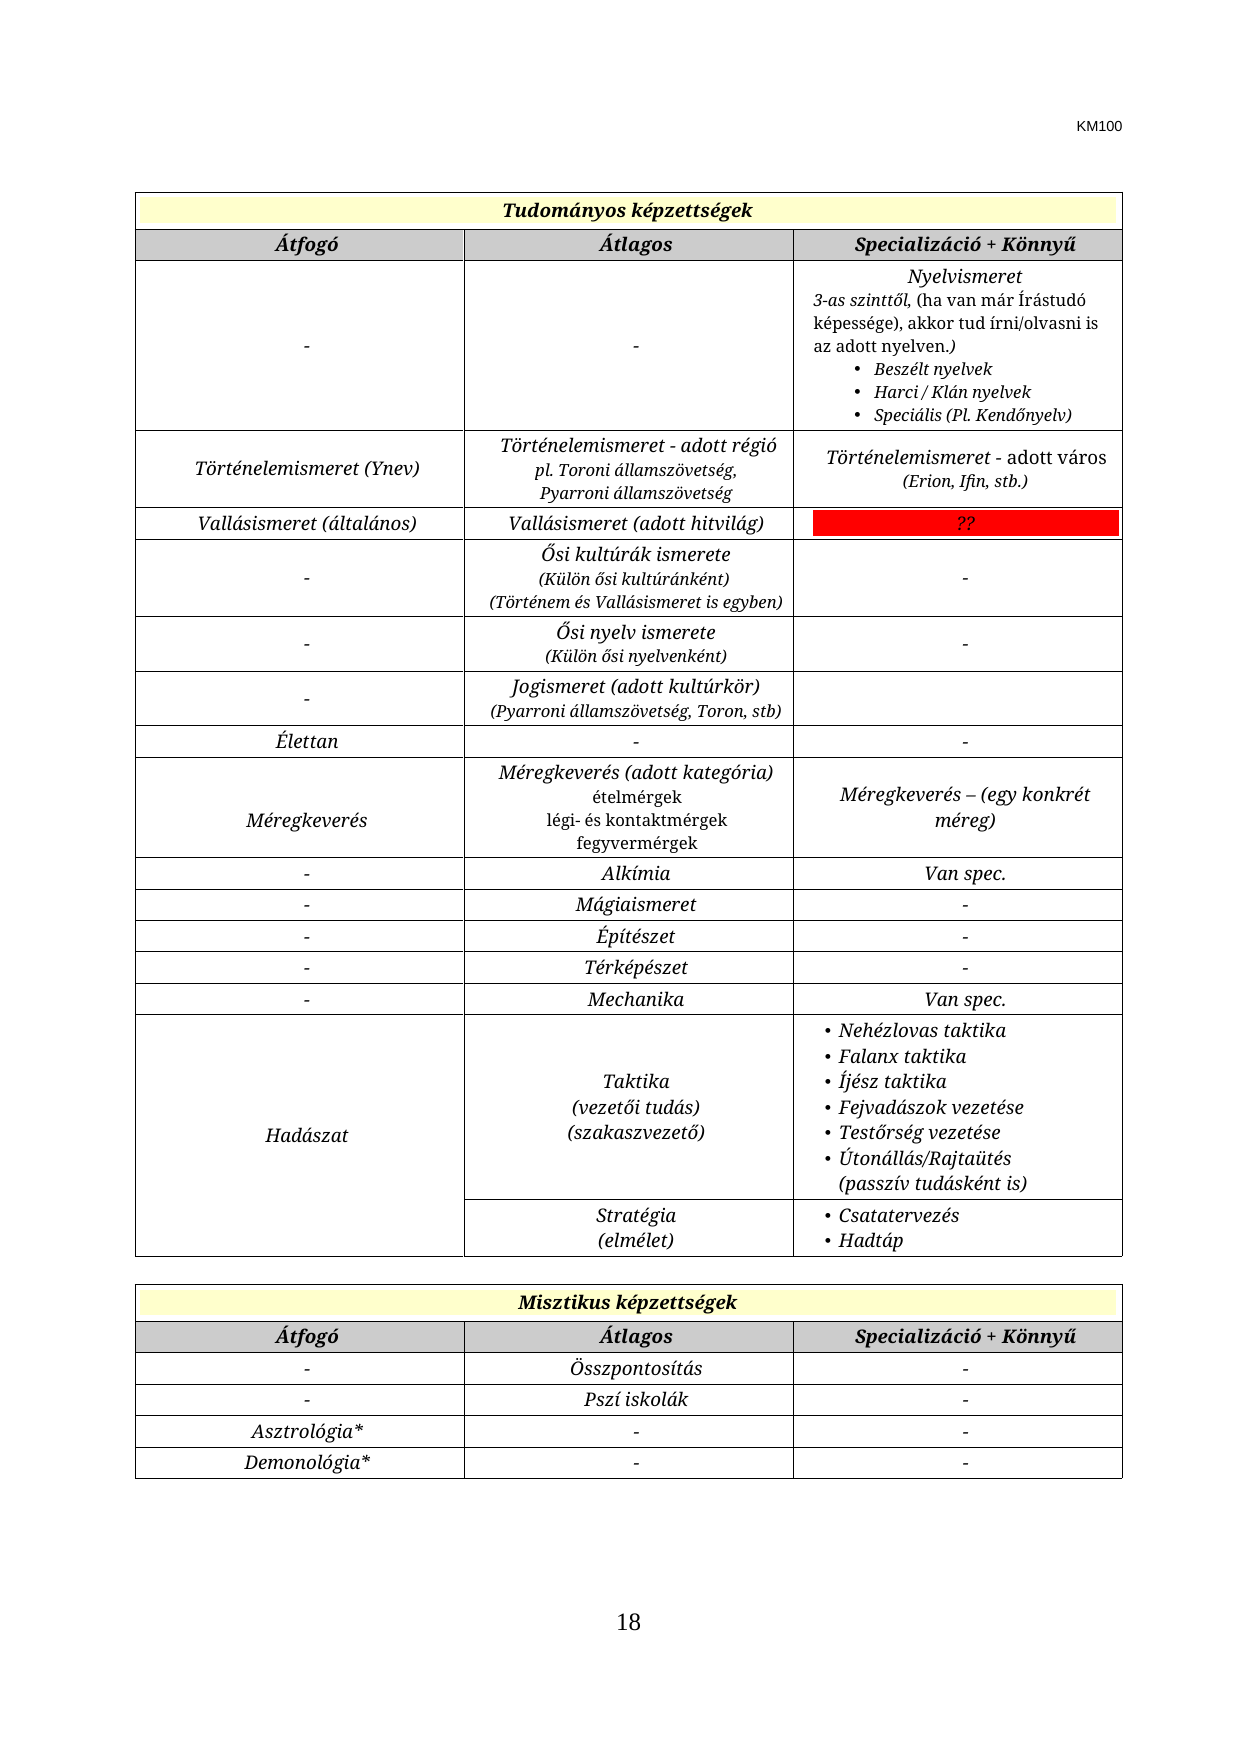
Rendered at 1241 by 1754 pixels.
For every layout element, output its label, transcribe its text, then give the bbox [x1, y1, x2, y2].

table_cell Ősi nyelv ismerete (Külön ősi nyelvenként) [465, 617, 793, 671]
table_cell Nehézlovas taktika Falanx taktika Íjész taktika Fejvadászok vezetése Testőrség vezetése Útonállás/Rajtaütés (passzív tudásként is) [794, 1015, 1122, 1199]
table_cell Átfogó [136, 230, 463, 260]
table_cell - [136, 858, 463, 889]
table_cell Nyelvismeret 3-as szinttől, (ha van már Írástudó képessége), akkor tud írni/olvasni is az adott nyelven.) Beszélt nyelvek Harci / Klán nyelvek Speciális (Pl. Kendőnyelv) [794, 261, 1122, 430]
table_cell - [136, 617, 463, 671]
table_cell Pszí iskolák [465, 1385, 793, 1415]
table_cell Mechanika [465, 984, 793, 1014]
table_cell - [794, 1353, 1122, 1384]
table_cell - [794, 726, 1122, 757]
table_cell Összpontosítás [465, 1353, 793, 1384]
table_cell Térképészet [465, 952, 793, 983]
table_cell Demonológia* [136, 1448, 464, 1478]
table_cell Hadászat [136, 1015, 463, 1256]
table_header Tudományos képzettségek [136, 193, 1122, 229]
table_cell Méregkeverés [136, 758, 463, 857]
table_cell Specializáció + Könnyű [794, 1322, 1122, 1352]
table_cell Csatatervezés Hadtáp [794, 1200, 1122, 1256]
table_cell - [794, 540, 1122, 616]
table_cell Átlagos [465, 1322, 793, 1352]
table_cell Vallásismeret (általános) [136, 508, 463, 539]
table_cell Méregkeverés – (egy konkrét méreg) [794, 758, 1122, 857]
table_cell - [794, 1385, 1122, 1415]
table_cell - [465, 1448, 793, 1478]
table_cell Ősi kultúrák ismerete (Külön ősi kultúránként) (Történem és Vallásismeret is egyben) [465, 540, 793, 616]
table_cell Átfogó [136, 1322, 464, 1352]
table_cell Stratégia (elmélet) [465, 1200, 793, 1256]
table_cell Történelemismeret - adott régió pl. Toroni államszövetség, Pyarroni államszövetség [465, 431, 793, 507]
table_cell - [136, 1385, 464, 1415]
table_cell Alkímia [465, 858, 793, 889]
table_cell - [794, 1448, 1122, 1478]
table_cell - [136, 261, 463, 430]
table_cell Jogismeret (adott kultúrkör) (Pyarroni államszövetség, Toron, stb) [465, 672, 793, 725]
table_cell - [794, 952, 1122, 983]
table_cell - [136, 890, 463, 920]
table_cell - [136, 984, 463, 1014]
table_cell Méregkeverés (adott kategória) ételmérgek légi- és kontaktmérgek fegyvermérgek [465, 758, 793, 857]
table_cell - [465, 726, 793, 757]
table_cell Vallásismeret (adott hitvilág) [465, 508, 793, 539]
table_cell - [465, 261, 793, 430]
table_cell Mágiaismeret [465, 890, 793, 920]
table_cell [794, 672, 1122, 725]
table_cell - [136, 952, 463, 983]
table_cell Van spec. [794, 858, 1122, 889]
table_cell - [794, 921, 1122, 951]
table_cell Taktika (vezetői tudás) (szakaszvezető) [465, 1015, 793, 1199]
table_cell Asztrológia* [136, 1416, 464, 1447]
table_cell ?? [794, 508, 1122, 539]
table_cell Történelemismeret (Ynev) [136, 431, 463, 507]
table_cell - [794, 890, 1122, 920]
table_cell Építészet [465, 921, 793, 951]
table_header Misztikus képzettségek [136, 1285, 1122, 1321]
table_cell - [794, 1416, 1122, 1447]
table_cell - [136, 540, 463, 616]
table_cell - [136, 1353, 464, 1384]
table_cell Élettan [136, 726, 463, 757]
table_cell - [136, 921, 463, 951]
table_cell Van spec. [794, 984, 1122, 1014]
table_cell - [794, 617, 1122, 671]
table_cell Specializáció + Könnyű [794, 230, 1122, 260]
table_cell Történelemismeret - adott város (Erion, Ifin, stb.) [794, 431, 1122, 507]
table_cell - [136, 672, 463, 725]
table_cell - [465, 1416, 793, 1447]
table_cell Átlagos [465, 230, 793, 260]
